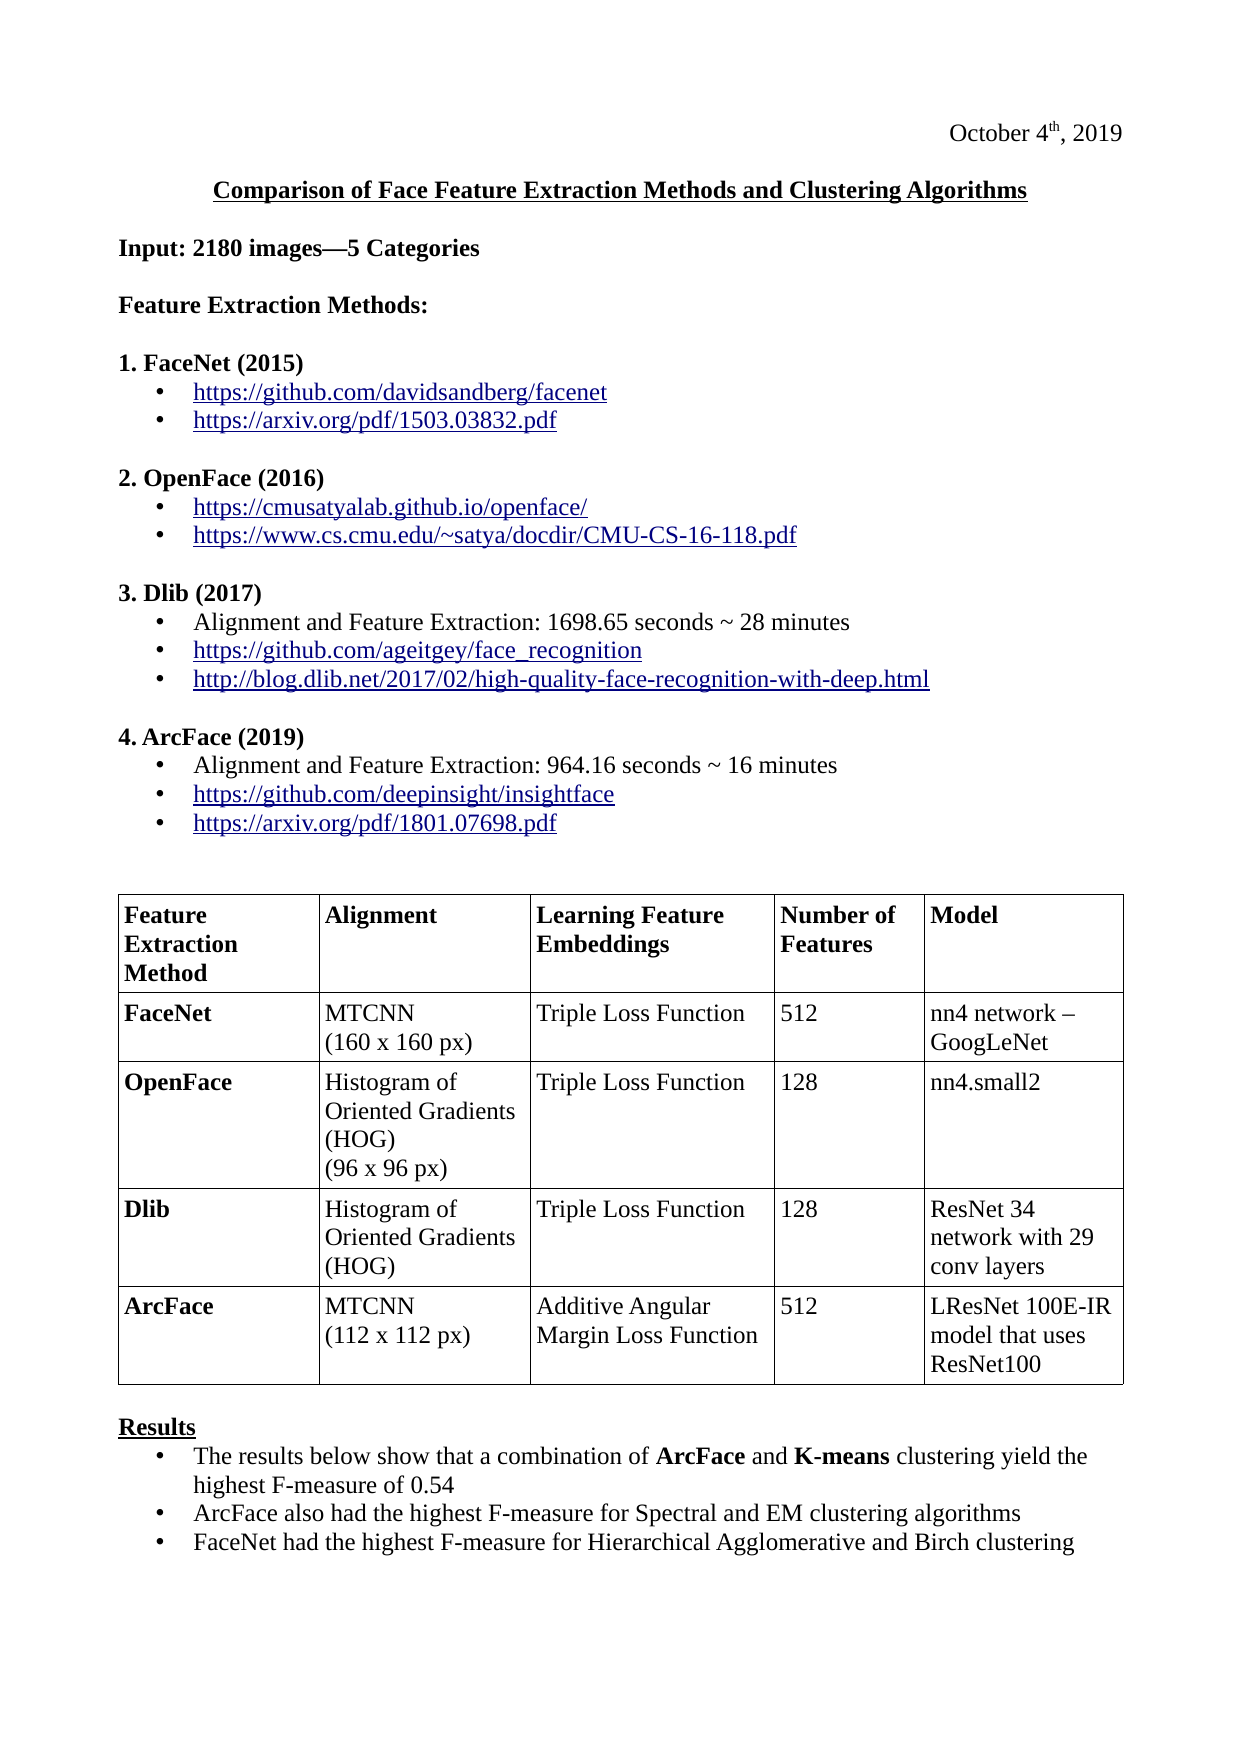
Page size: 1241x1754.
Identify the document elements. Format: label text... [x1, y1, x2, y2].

list https://arxiv.org/pdf/1503.03832.pdf [156, 406, 1122, 434]
text Results [118, 1412, 1122, 1441]
table_cell Histogram of Oriented Gradients (HOG) [320, 1189, 530, 1286]
table_header Feature Extraction Method [119, 895, 319, 992]
table_cell 512 [775, 1287, 924, 1383]
table_cell Triple Loss Function [531, 993, 774, 1061]
list https://arxiv.org/pdf/1801.07698.pdf [156, 808, 1122, 837]
list https://github.com/deepinsight/insightface [156, 779, 1122, 808]
table_cell OpenFace [119, 1062, 319, 1188]
table_cell nn4 network –GoogLeNet [925, 993, 1123, 1061]
table_cell ArcFace [119, 1287, 319, 1383]
table_cell 128 [775, 1189, 924, 1286]
list https://cmusatyalab.github.io/openface/ [156, 492, 1122, 521]
list https://www.cs.cmu.edu/~satya/docdir/CMU-CS-16-118.pdf [156, 521, 1122, 549]
table_cell Additive Angular Margin Loss Function [531, 1287, 774, 1383]
list FaceNet had the highest F-measure for Hierarchical Agglomerative and Birch clustering [156, 1527, 1122, 1556]
list https://github.com/ageitgey/face_recognition [156, 636, 1122, 664]
table_cell Histogram of Oriented Gradients (HOG) (96 x 96 px) [320, 1062, 530, 1188]
text 4. ArcFace (2019) [118, 722, 1122, 751]
table_cell Triple Loss Function [531, 1189, 774, 1286]
list Alignment and Feature Extraction: 1698.65 seconds ~ 28 minutes [156, 607, 1122, 636]
table_header Learning Feature Embeddings [531, 895, 774, 992]
table_cell Triple Loss Function [531, 1062, 774, 1188]
table_header Number of Features [775, 895, 924, 992]
table_cell LResNet 100E-IR model that uses ResNet100 [925, 1287, 1123, 1383]
text October 4th, 2019 [118, 118, 1122, 147]
table_cell 128 [775, 1062, 924, 1188]
table_cell nn4.small2 [925, 1062, 1123, 1188]
list https://github.com/davidsandberg/facenet [156, 377, 1122, 406]
table_cell FaceNet [119, 993, 319, 1061]
list http://blog.dlib.net/2017/02/high-quality-face-recognition-with-deep.html [156, 664, 1122, 693]
table_cell 512 [775, 993, 924, 1061]
text 1. FaceNet (2015) [118, 348, 1122, 377]
table_cell MTCNN (160 x 160 px) [320, 993, 530, 1061]
text 3. Dlib (2017) [118, 578, 1122, 607]
list ArcFace also had the highest F-measure for Spectral and EM clustering algorithms [156, 1498, 1122, 1527]
table_cell MTCNN (112 x 112 px) [320, 1287, 530, 1383]
table_cell Dlib [119, 1189, 319, 1286]
table_cell ResNet 34 network with 29 conv layers [925, 1189, 1123, 1286]
text Feature Extraction Methods: [118, 291, 1122, 319]
text Comparison of Face Feature Extraction Methods and Clustering Algorithms [118, 176, 1122, 204]
list The results below show that a combination of ArcFace and K-means clustering yield the highest F-measure of 0.54 [156, 1441, 1122, 1498]
table_header Alignment [320, 895, 530, 992]
list Alignment and Feature Extraction: 964.16 seconds ~ 16 minutes [156, 751, 1122, 779]
text Input: 2180 images—5 Categories [118, 233, 1122, 262]
table_header Model [925, 895, 1123, 992]
text 2. OpenFace (2016) [118, 463, 1122, 492]
